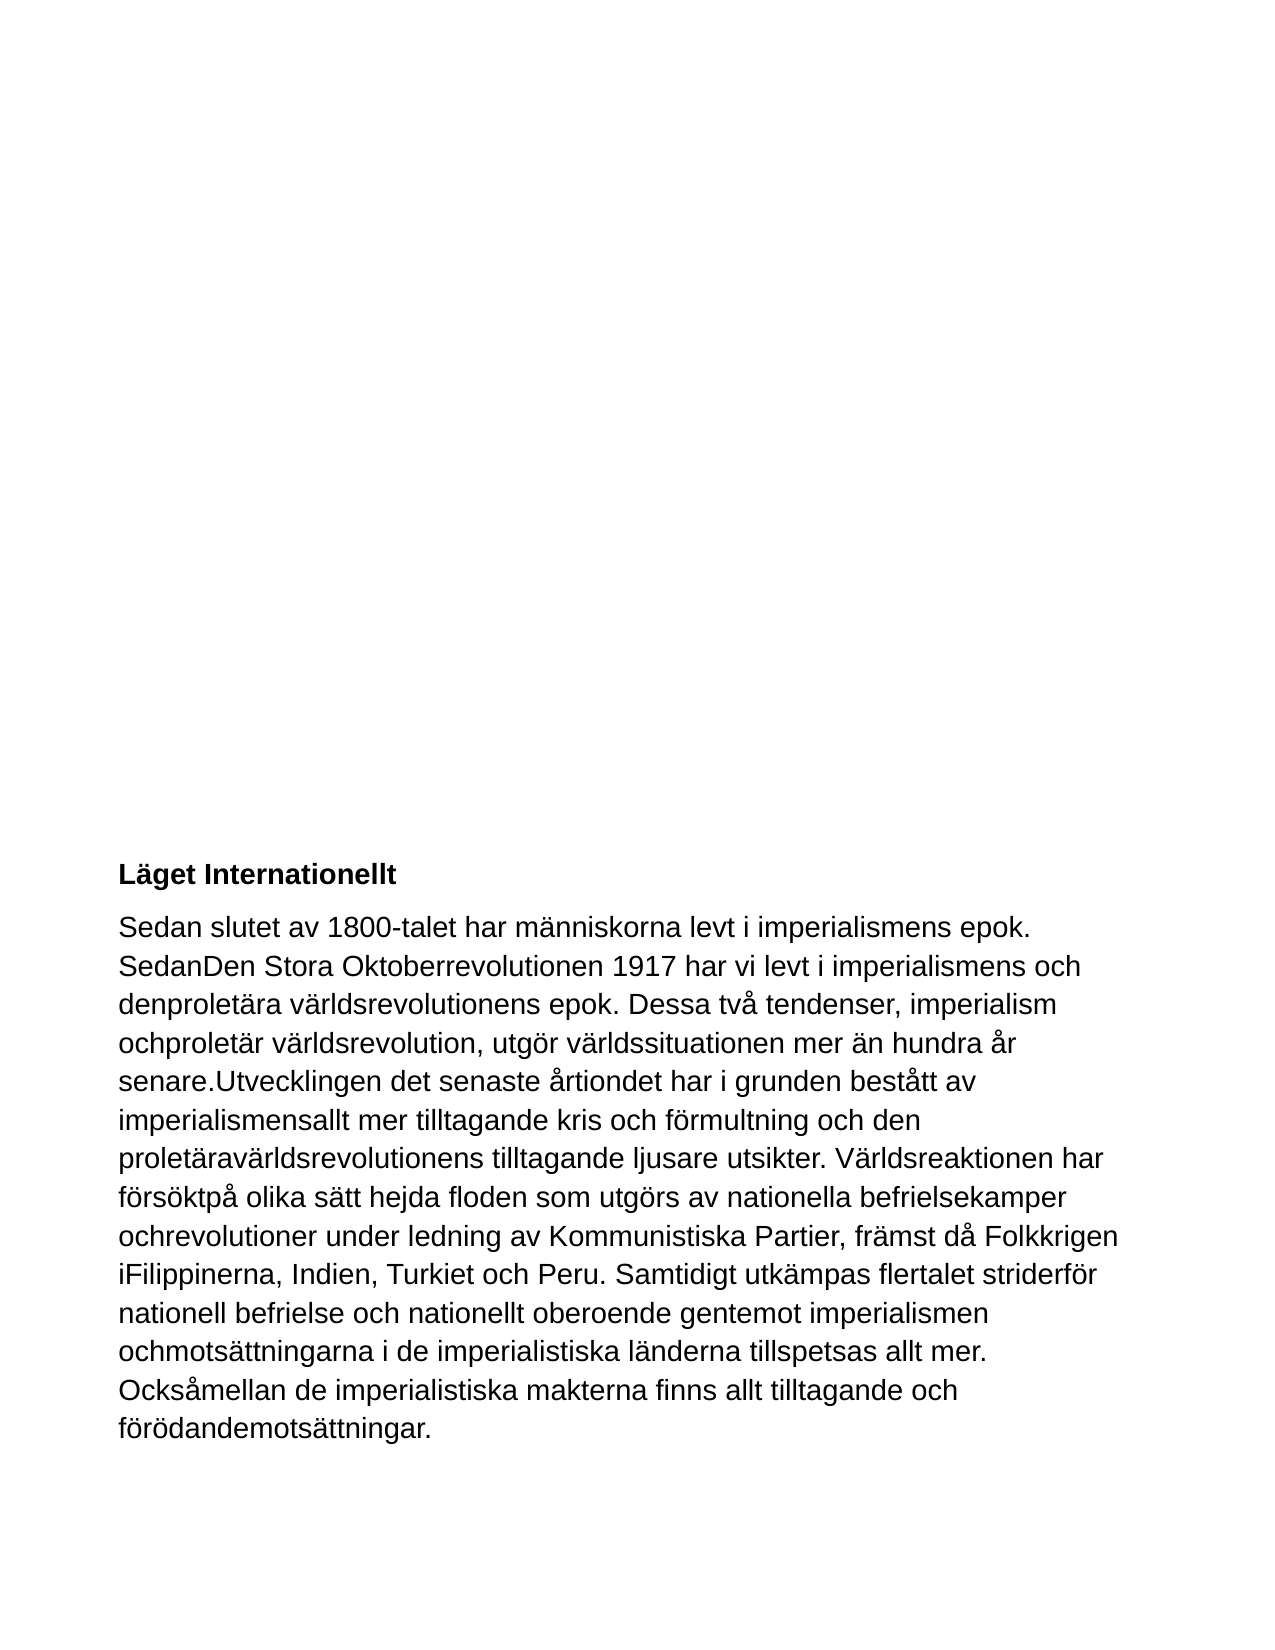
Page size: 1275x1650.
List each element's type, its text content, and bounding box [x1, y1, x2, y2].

text Sedan slutet av 1800-talet har människorna levt i imperialismens epok. SedanDen Stora Oktoberrevolutionen 1917 har vi levt i imperialismens och denproletära världsrevolutionens epok. Dessa två tendenser, imperialism ochproletär världsrevolution, utgör världssituationen mer än hundra år senare.Utvecklingen det senaste årtiondet har i grunden bestått av imperialismensallt mer tilltagande kris och förmultning och den proletäravärldsrevolutionens tilltagande ljusare utsikter. Världsreaktionen har försöktpå olika sätt hejda floden som utgörs av nationella befrielsekamper ochrevolutioner under ledning av Kommunistiska Partier, främst då Folkkrigen iFilippinerna, Indien, Turkiet och Peru. Samtidigt utkämpas flertalet striderför nationell befrielse och nationellt oberoende gentemot imperialismen ochmotsättningarna i de imperialistiska länderna tillspetsas allt mer. Ocksåmellan de imperialistiska makterna finns allt tilltagande och förödandemotsättningar. [118, 910, 1157, 1445]
text Läget Internationellt [118, 857, 1157, 891]
